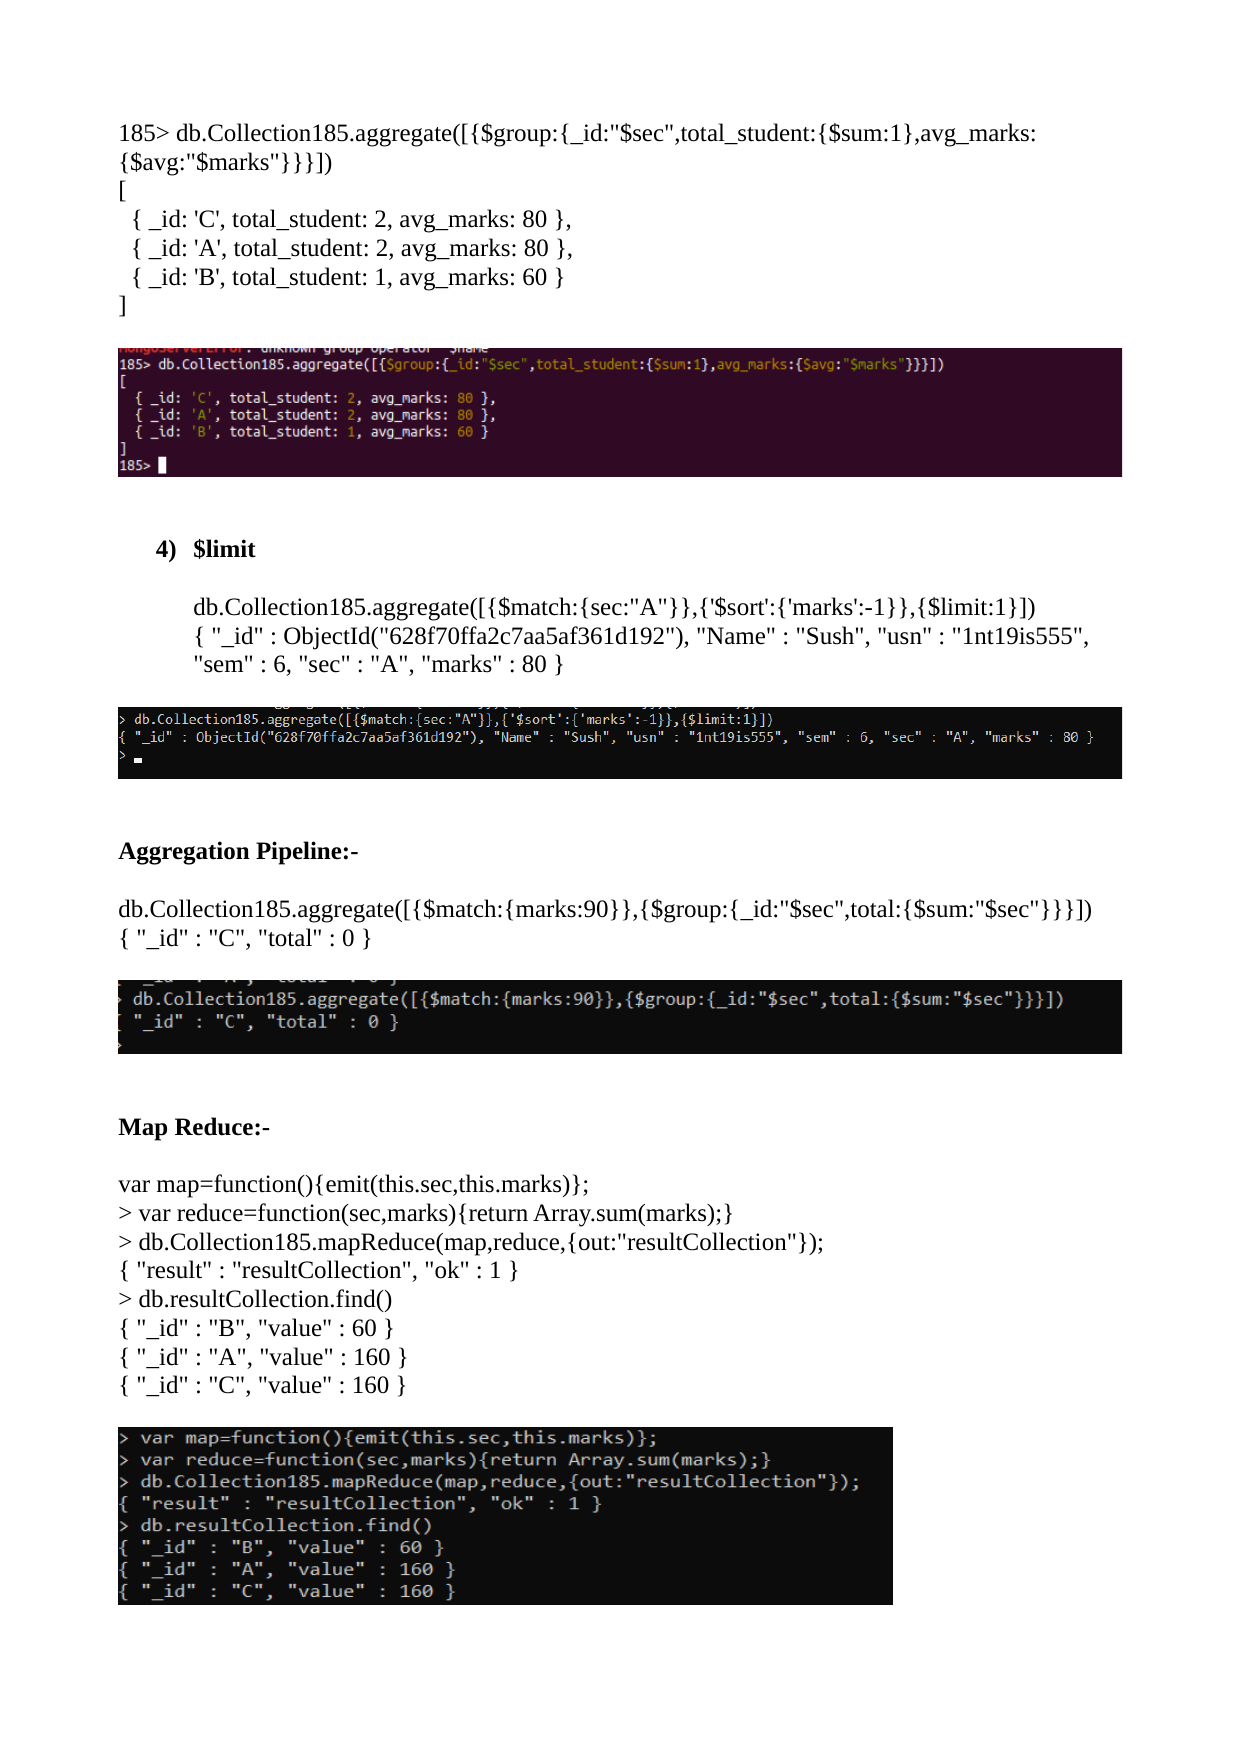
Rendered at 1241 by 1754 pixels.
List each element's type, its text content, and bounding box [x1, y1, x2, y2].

text { "result" : "resultCollection", "ok" : 1 } [118, 1255, 1122, 1284]
text > var reduce=function(sec,marks){return Array.sum(marks);} [118, 1198, 1122, 1227]
text Aggregation Pipeline:- [118, 836, 1122, 865]
text ] [118, 291, 1122, 319]
text { _id: 'B', total_student: 1, avg_marks: 60 } [118, 262, 1122, 291]
text { "_id" : "C", "total" : 0 } [118, 923, 1122, 951]
text > db.Collection185.mapReduce(map,reduce,{out:"resultCollection"}); [118, 1227, 1122, 1255]
text Map Reduce:- [118, 1112, 1122, 1140]
text { "_id" : "C", "value" : 160 } [118, 1370, 1122, 1399]
text { "_id" : ObjectId("628f70ffa2c7aa5af361d192"), "Name" : "Sush", "usn" : "1nt19is555", "sem" : 6, "sec" : "A", "marks" : 80 } [193, 621, 1122, 678]
text var map=function(){emit(this.sec,this.marks)}; [118, 1169, 1122, 1198]
text 185> db.Collection185.aggregate([{$group:{_id:"$sec",total_student:{$sum:1},avg_marks:{$avg:"$marks"}}}]) [118, 118, 1122, 176]
text { _id: 'C', total_student: 2, avg_marks: 80 }, [118, 204, 1122, 233]
text { "_id" : "B", "value" : 60 } [118, 1313, 1122, 1342]
text db.Collection185.aggregate([{$match:{sec:"A"}},{'$sort':{'marks':-1}},{$limit:1}]) [193, 592, 1122, 621]
list $limit [156, 534, 1122, 563]
text { "_id" : "A", "value" : 160 } [118, 1342, 1122, 1370]
text db.Collection185.aggregate([{$match:{marks:90}},{$group:{_id:"$sec",total:{$sum:"$sec"}}}]) [118, 894, 1122, 923]
text > db.resultCollection.find() [118, 1284, 1122, 1313]
text [ [118, 176, 1122, 204]
text { _id: 'A', total_student: 2, avg_marks: 80 }, [118, 233, 1122, 262]
